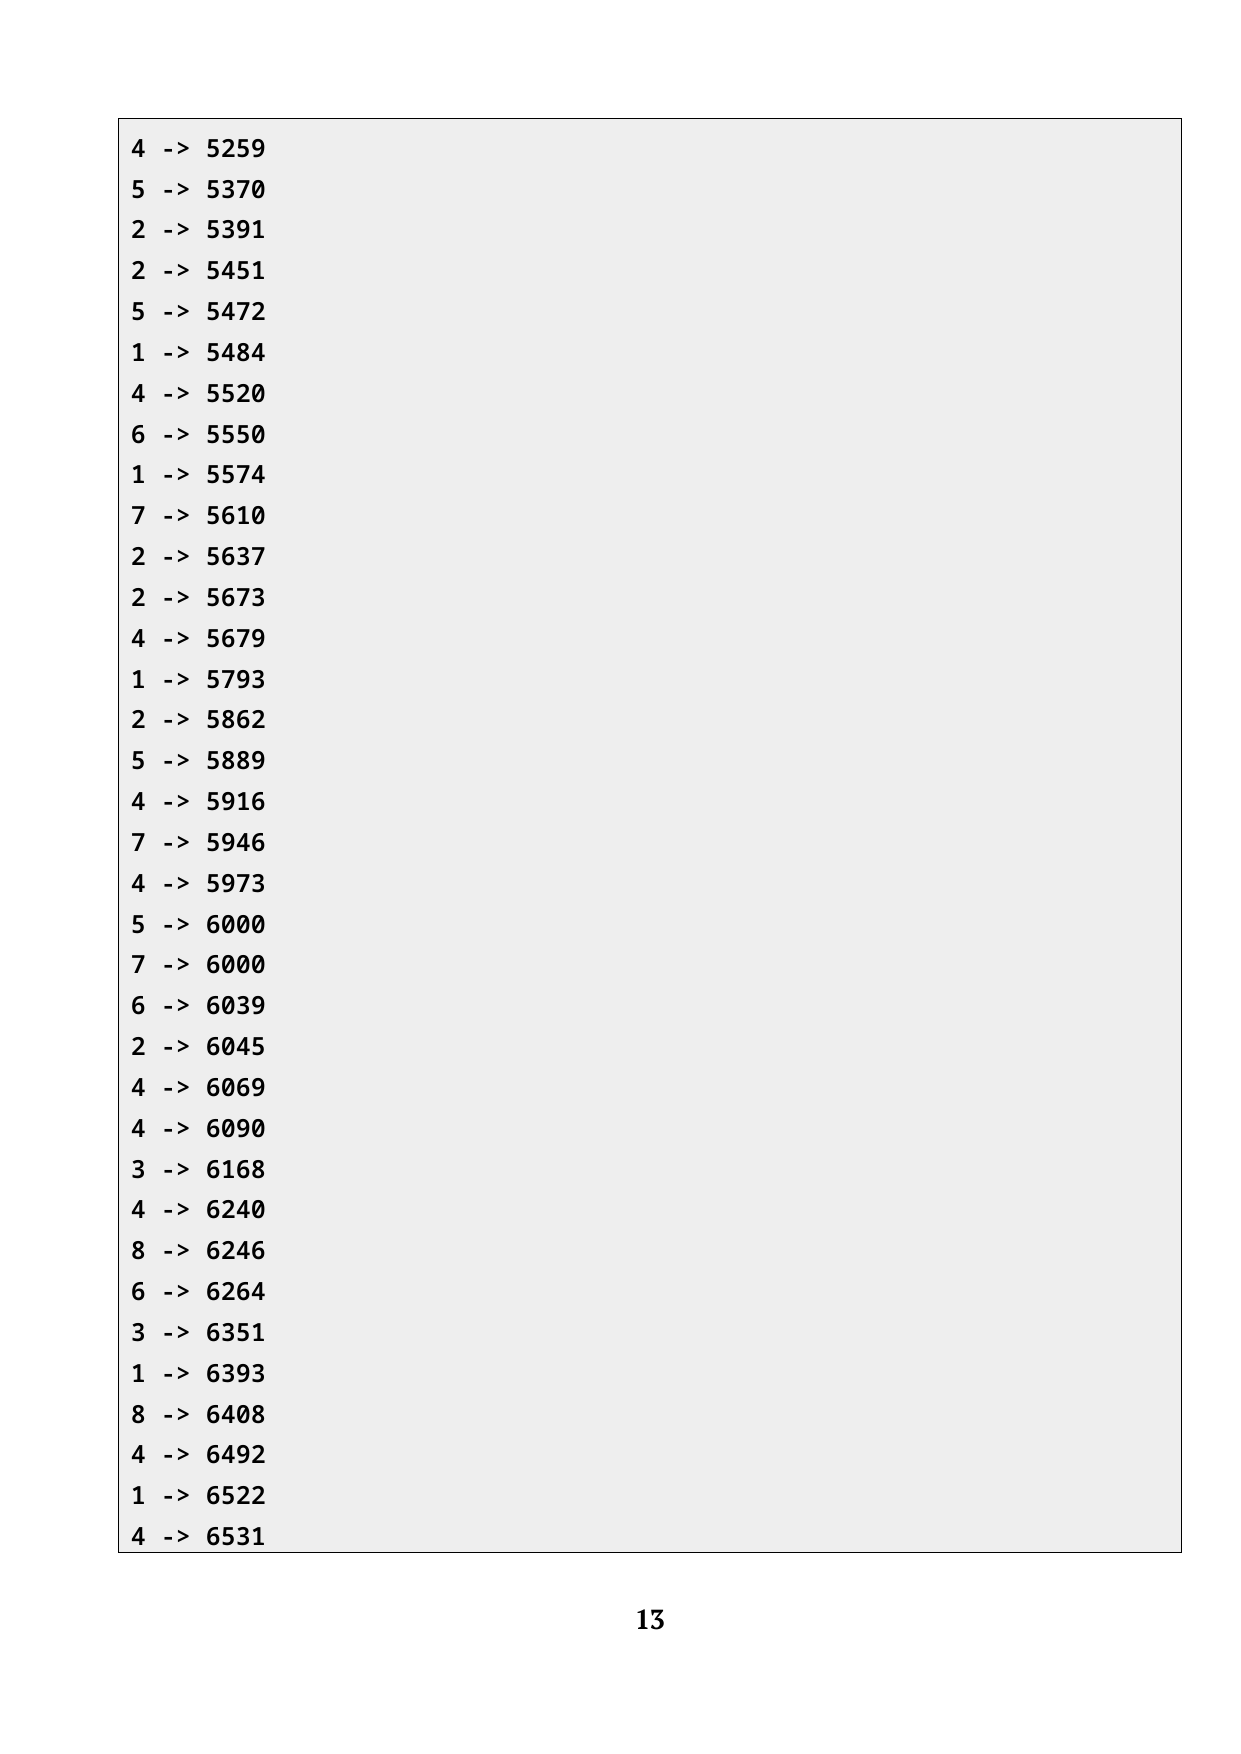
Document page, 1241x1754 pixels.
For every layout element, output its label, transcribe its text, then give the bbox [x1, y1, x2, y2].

text 4 -> 6531 [119, 1506, 1181, 1552]
text 7 -> 5610 [119, 486, 1181, 526]
text 1 -> 6393 [119, 1343, 1181, 1384]
text 5 -> 5370 [119, 159, 1181, 200]
text 4 -> 6069 [119, 1057, 1181, 1098]
text 4 -> 5916 [119, 771, 1181, 812]
text 5 -> 5472 [119, 281, 1181, 322]
text 1 -> 6522 [119, 1466, 1181, 1506]
text 3 -> 6168 [119, 1139, 1181, 1180]
text 2 -> 5451 [119, 241, 1181, 281]
text 4 -> 6240 [119, 1180, 1181, 1221]
text 7 -> 6000 [119, 935, 1181, 976]
text 4 -> 5520 [119, 363, 1181, 404]
text 3 -> 6351 [119, 1302, 1181, 1343]
text 2 -> 5637 [119, 526, 1181, 567]
text 2 -> 6045 [119, 1016, 1181, 1057]
text 6 -> 5550 [119, 404, 1181, 445]
text 1 -> 5793 [119, 649, 1181, 690]
text 1 -> 5484 [119, 322, 1181, 363]
text 8 -> 6246 [119, 1221, 1181, 1261]
text 8 -> 6408 [119, 1384, 1181, 1425]
text 4 -> 6492 [119, 1425, 1181, 1466]
text 2 -> 5391 [119, 200, 1181, 241]
text 4 -> 5679 [119, 608, 1181, 649]
text 6 -> 6039 [119, 976, 1181, 1016]
text 4 -> 5259 [119, 119, 1181, 159]
text 5 -> 5889 [119, 731, 1181, 771]
text 1 -> 5574 [119, 445, 1181, 486]
text 4 -> 5973 [119, 853, 1181, 894]
text 6 -> 6264 [119, 1261, 1181, 1302]
text 7 -> 5946 [119, 812, 1181, 853]
text 2 -> 5673 [119, 567, 1181, 608]
text 5 -> 6000 [119, 894, 1181, 935]
text 4 -> 6090 [119, 1098, 1181, 1139]
text 2 -> 5862 [119, 690, 1181, 731]
